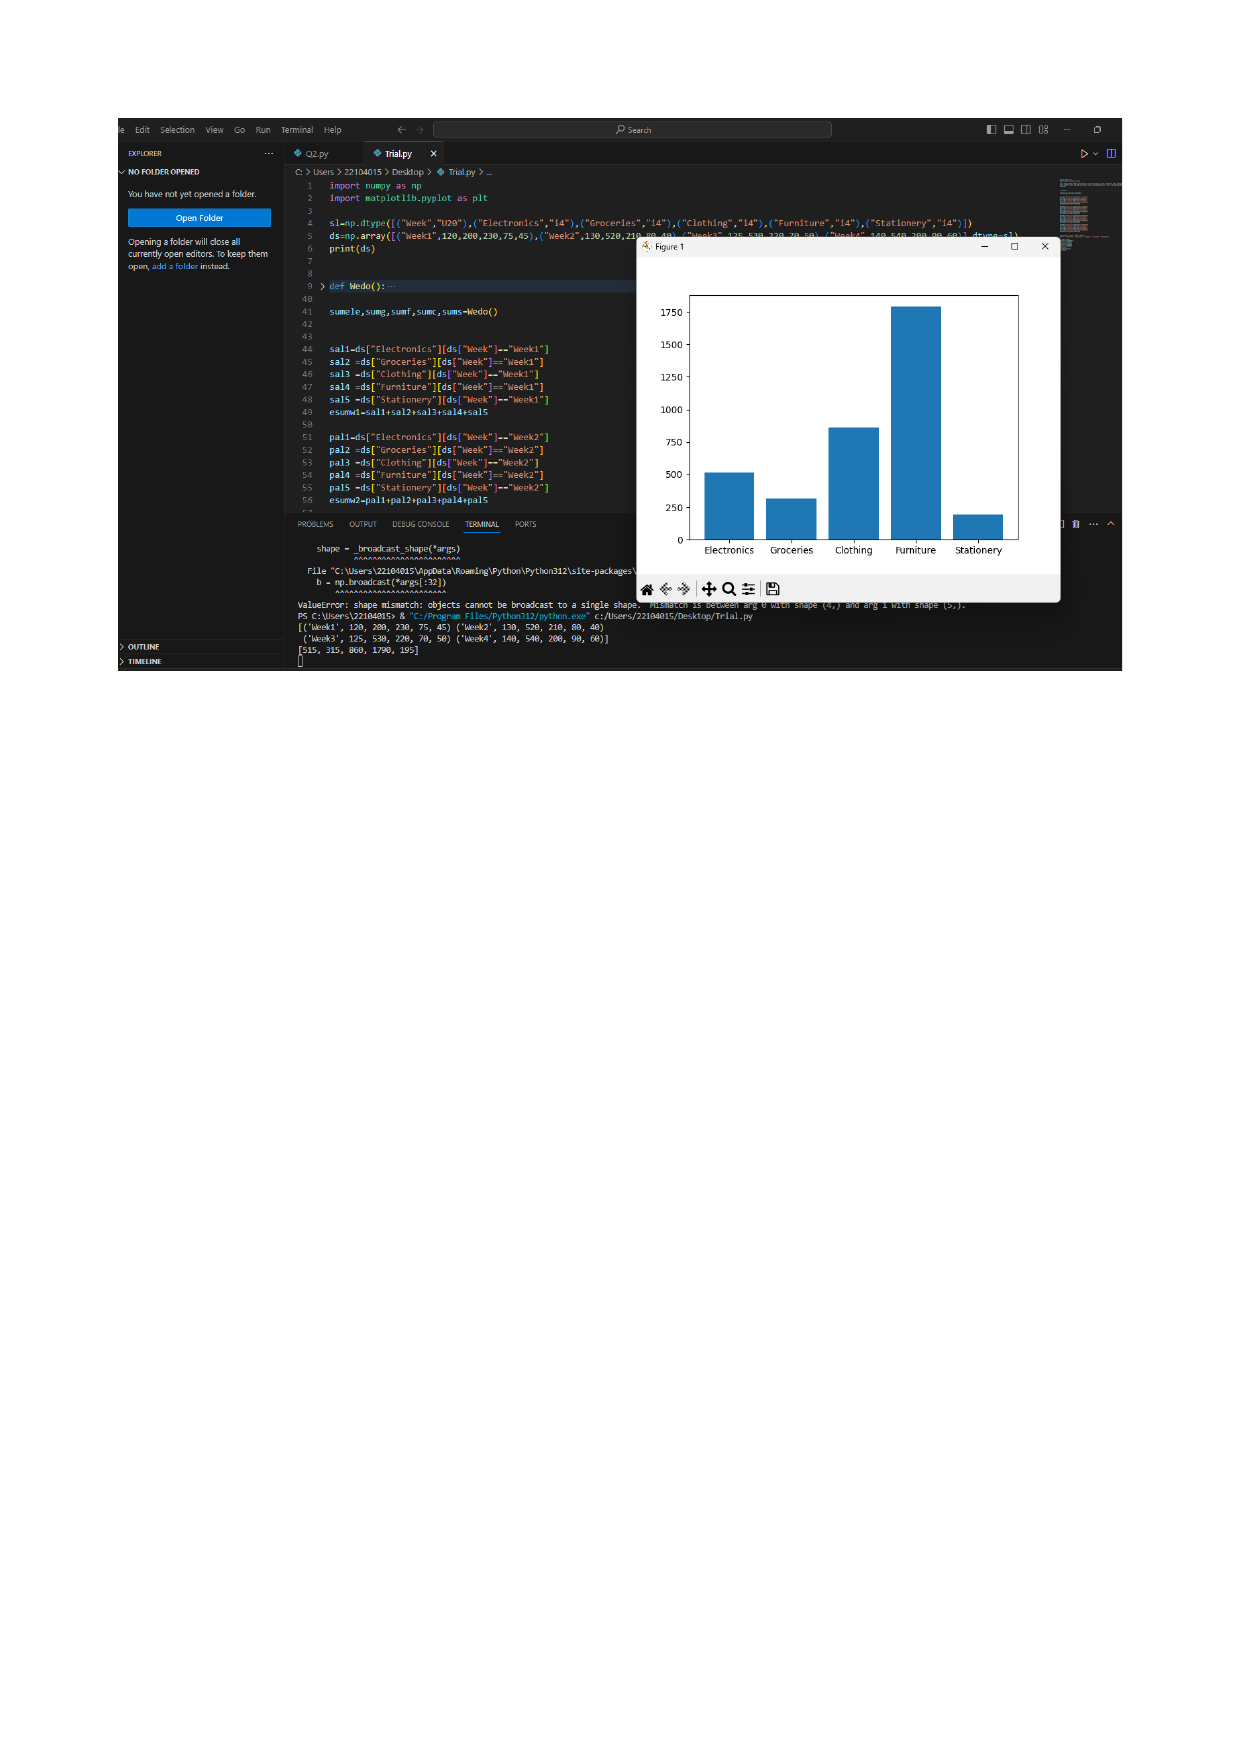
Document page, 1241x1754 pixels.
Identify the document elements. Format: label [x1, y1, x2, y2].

picture [118, 118, 1123, 671]
